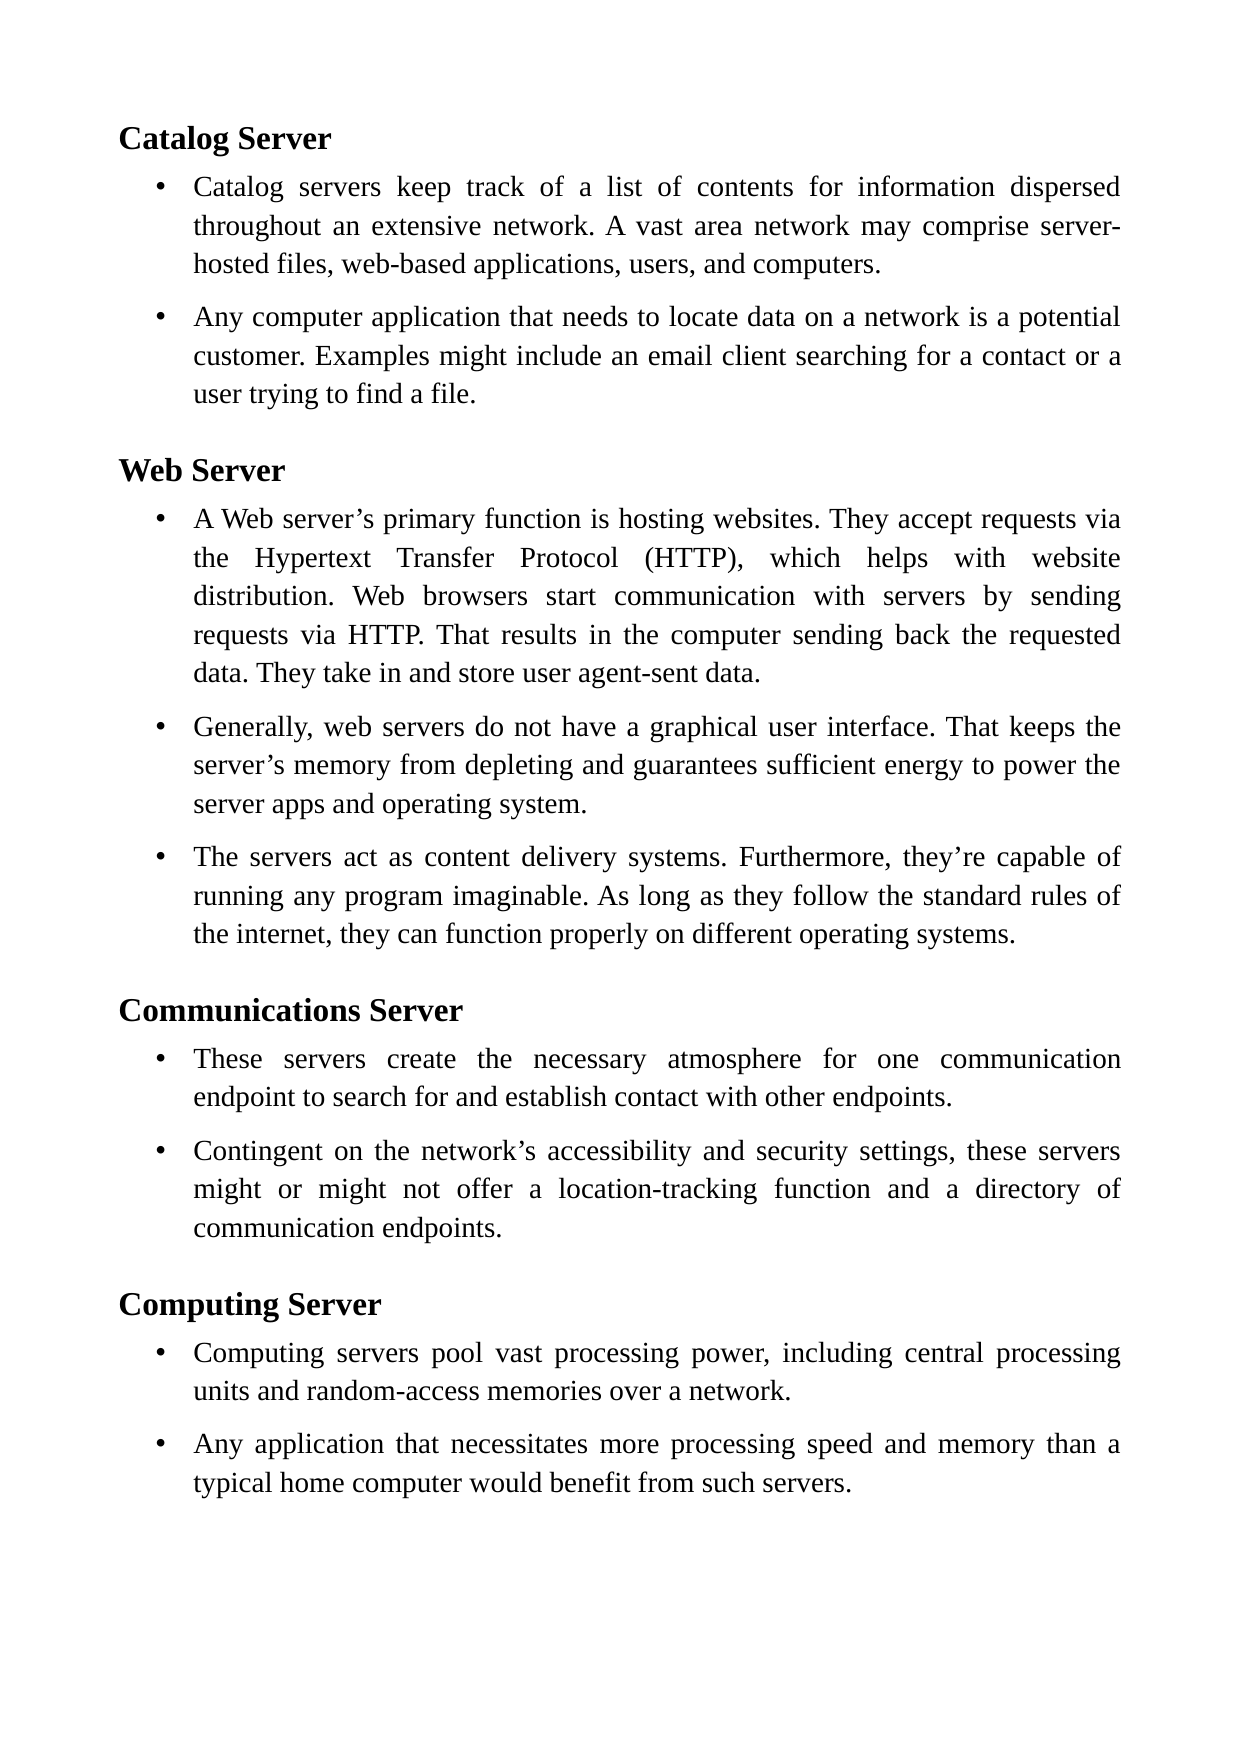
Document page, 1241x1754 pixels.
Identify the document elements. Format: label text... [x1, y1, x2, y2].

list Any application that necessitates more processing speed and memory than a typical home computer would benefit from such servers. [156, 1426, 1122, 1499]
list Contingent on the network’s accessibility and security settings, these servers might or might not offer a location-tracking function and a directory of communication endpoints. [156, 1133, 1122, 1243]
list Generally, web servers do not have a graphical user interface. That keeps the server’s memory from depleting and guarantees sufficient energy to power the server apps and operating system. [156, 709, 1122, 819]
list Any computer application that needs to locate data on a network is a potential customer. Examples might include an email client searching for a contact or a user trying to find a file. [156, 299, 1122, 410]
list Catalog servers keep track of a list of contents for information dispersed throughout an extensive network. A vast area network may comprise server-hosted files, web-based applications, users, and computers. [156, 169, 1122, 280]
subtitle Computing Server [118, 1284, 1122, 1322]
subtitle Communications Server [118, 990, 1122, 1028]
list Computing servers pool vast processing power, including central processing units and random-access memories over a network. [156, 1335, 1122, 1407]
list These servers create the necessary atmosphere for one communication endpoint to search for and establish contact with other endpoints. [156, 1041, 1122, 1113]
list The servers act as content delivery systems. Furthermore, they’re capable of running any program imaginable. As long as they follow the standard rules of the internet, they can function properly on different operating systems. [156, 839, 1122, 950]
subtitle Web Server [118, 450, 1122, 489]
subtitle Catalog Server [118, 118, 1122, 156]
list A Web server’s primary function is hosting websites. They accept requests via the Hypertext Transfer Protocol (HTTP), which helps with website distribution. Web browsers start communication with servers by sending requests via HTTP. That results in the computer sending back the requested data. They take in and store user agent-sent data. [156, 501, 1122, 689]
